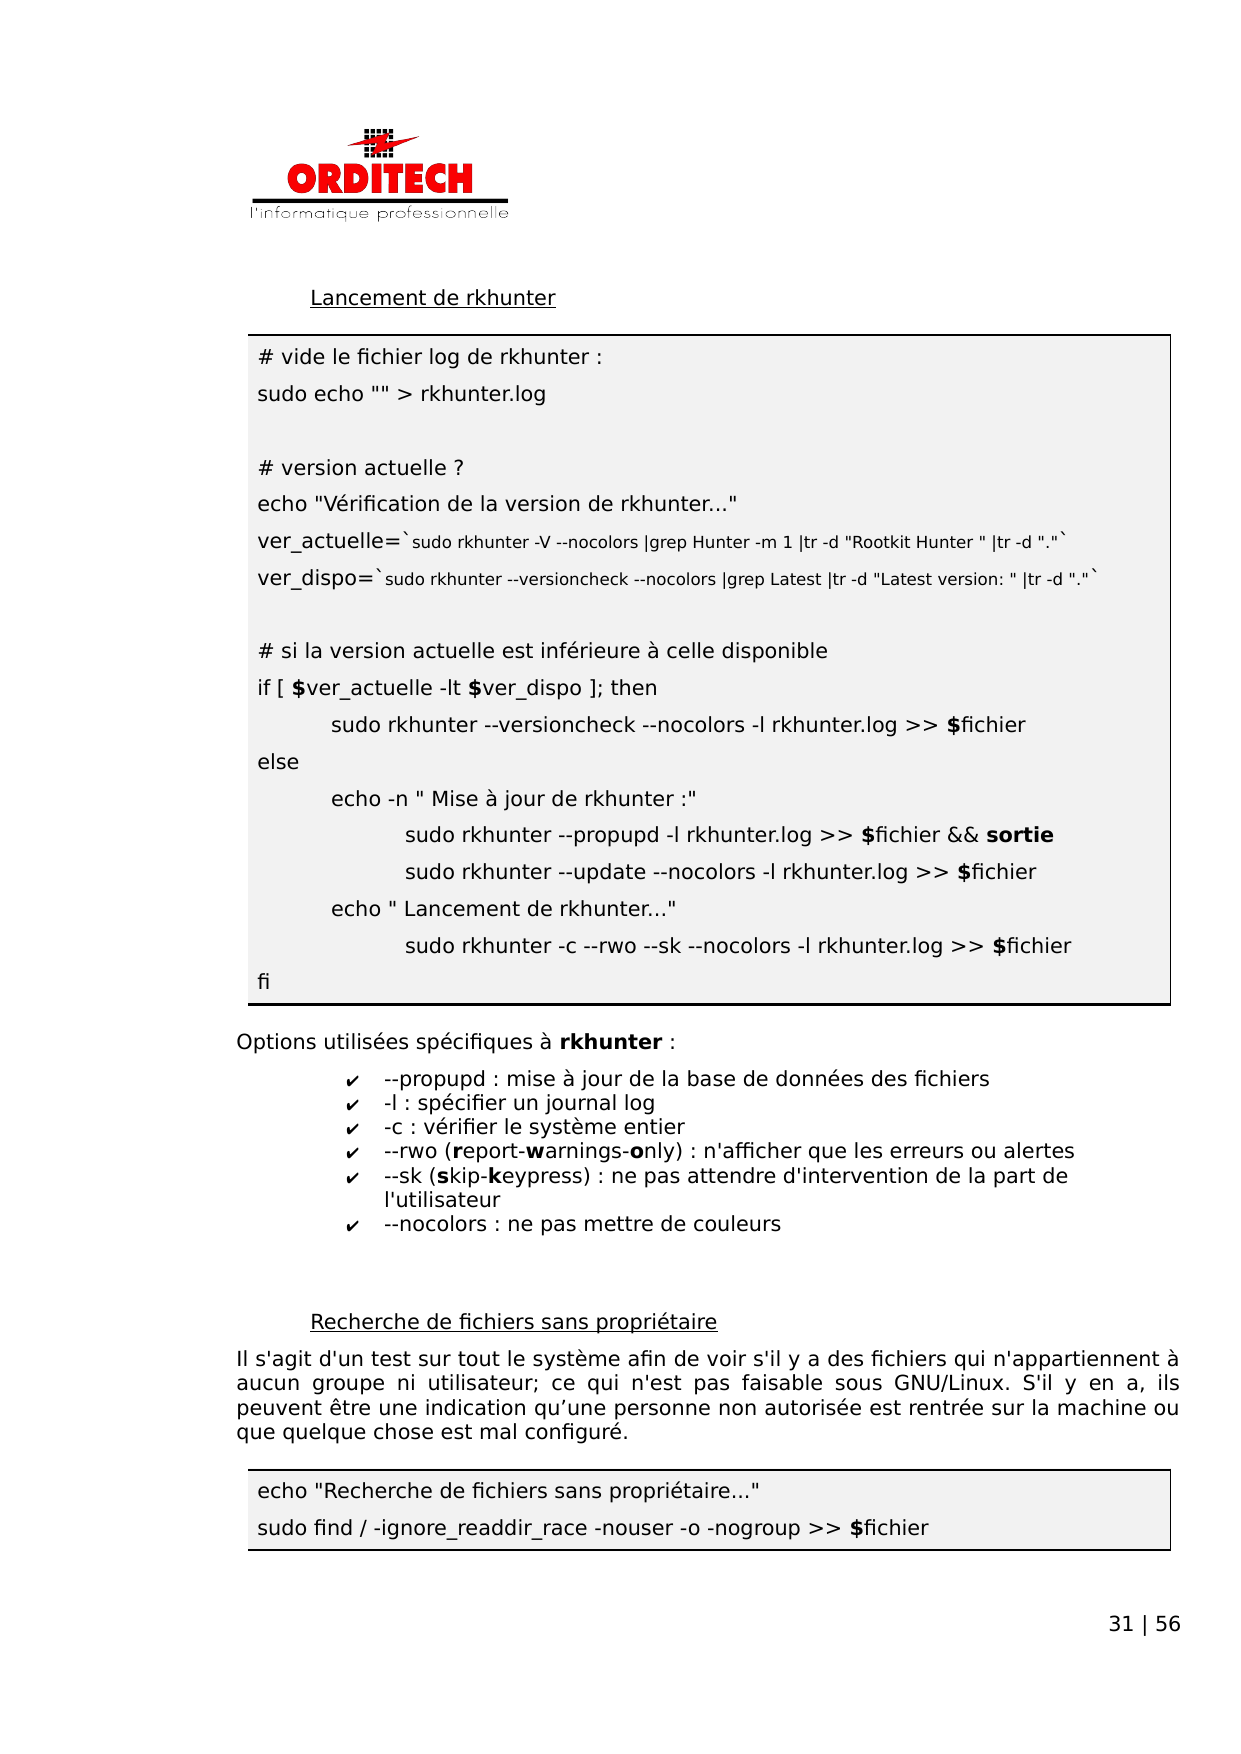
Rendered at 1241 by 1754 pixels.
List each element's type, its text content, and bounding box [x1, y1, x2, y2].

text fi [257, 970, 1161, 995]
list Recherche de fichiers sans propriétaire [273, 1310, 1181, 1334]
text # version actuelle ? [257, 456, 1161, 480]
text ver_actuelle=`sudo rkhunter -V --nocolors |grep Hunter -m 1 |tr -d "Rootkit Hunter " |tr -d "."` [257, 529, 1161, 553]
text # vide le fichier log de rkhunter : [257, 345, 1161, 369]
list Lancement de rkhunter [273, 286, 1181, 310]
text ver_dispo=`sudo rkhunter --versioncheck --nocolors |grep Latest |tr -d "Latest version: " |tr -d "."` [257, 566, 1161, 590]
text sudo rkhunter --update --nocolors -l rkhunter.log >> $fichier [257, 860, 1161, 884]
list --rwo (report-warnings-only) : n'afficher que les erreurs ou alertes [346, 1139, 1181, 1164]
text Il s'agit d'un test sur tout le système afin de voir s'il y a des fichiers qui n'appartiennent à aucun groupe ni utilisateur; ce qui n'est pas faisable sous GNU/Linux. S'il y en a, ils peuvent être une indication qu’une personne non autorisée est rentrée sur la machine ou que quelque chose est mal configuré. [236, 1347, 1181, 1444]
text sudo rkhunter --propupd -l rkhunter.log >> $fichier && sortie [257, 823, 1161, 848]
text echo "Vérification de la version de rkhunter..." [257, 492, 1161, 517]
list -c : vérifier le système entier [346, 1115, 1181, 1139]
text echo -n " Mise à jour de rkhunter :" [257, 787, 1161, 811]
text sudo find / -ignore_readdir_race -nouser -o -nogroup >> $fichier [257, 1516, 1161, 1540]
text if [ $ver_actuelle -lt $ver_dispo ]; then [257, 676, 1161, 701]
text echo " Lancement de rkhunter..." [257, 897, 1161, 921]
text sudo rkhunter -c --rwo --sk --nocolors -l rkhunter.log >> $fichier [257, 934, 1161, 958]
list --sk (skip-keypress) : ne pas attendre d'intervention de la part de l'utilisateur [346, 1164, 1181, 1212]
text Options utilisées spécifiques à rkhunter : [236, 1030, 1181, 1054]
picture [236, 118, 527, 232]
list --nocolors : ne pas mettre de couleurs [346, 1212, 1181, 1237]
text echo "Recherche de fichiers sans propriétaire..." [257, 1479, 1161, 1504]
text else [257, 750, 1161, 774]
text # si la version actuelle est inférieure à celle disponible [257, 639, 1161, 664]
text sudo echo "" > rkhunter.log [257, 382, 1161, 406]
text sudo rkhunter --versioncheck --nocolors -l rkhunter.log >> $fichier [257, 713, 1161, 737]
list -l : spécifier un journal log [346, 1091, 1181, 1115]
list --propupd : mise à jour de la base de données des fichiers [346, 1067, 1181, 1091]
